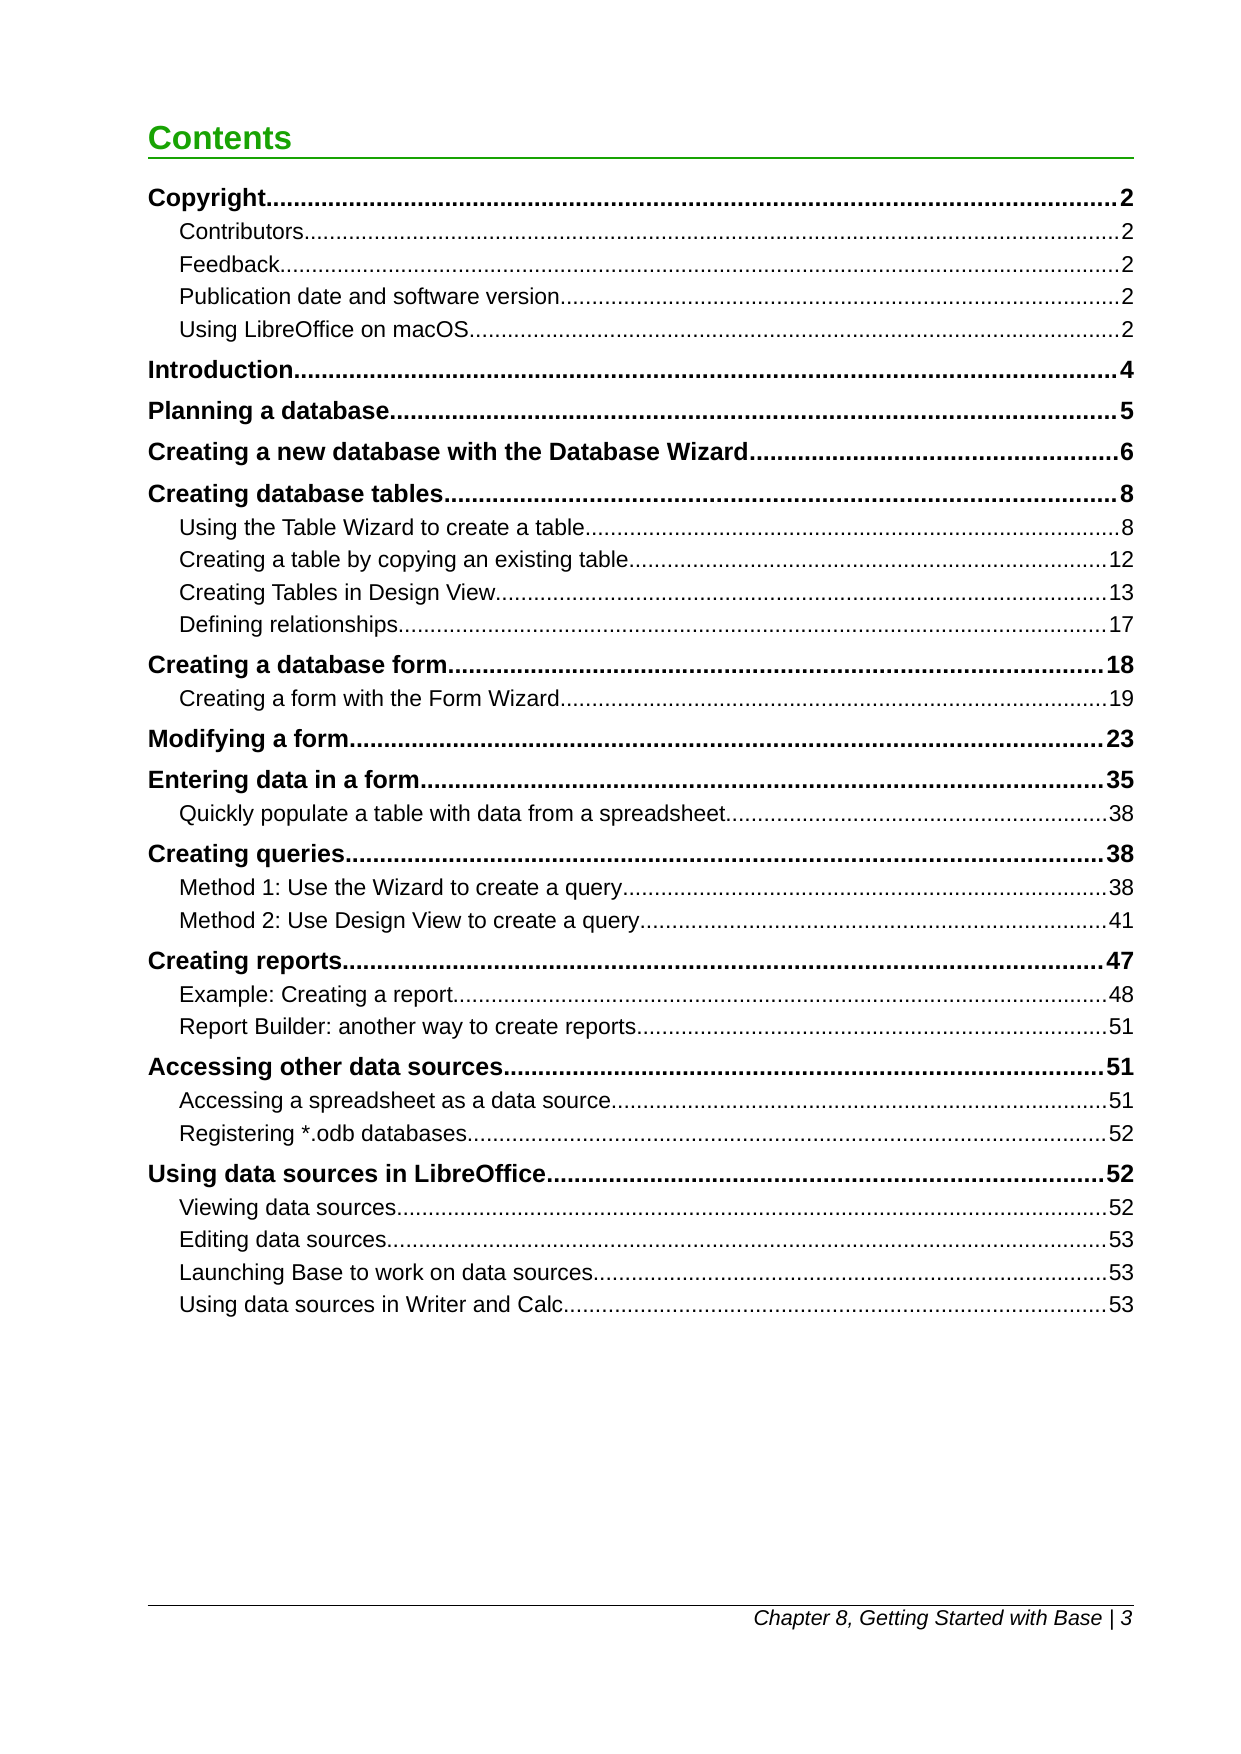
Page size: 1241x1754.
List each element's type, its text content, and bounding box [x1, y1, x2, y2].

text Example: Creating a report 48 [179, 981, 1134, 1007]
text Introduction 4 [148, 355, 1134, 383]
text Launching Base to work on data sources 53 [179, 1259, 1134, 1285]
text Planning a database 5 [148, 396, 1134, 425]
text Using data sources in LibreOffice 52 [148, 1158, 1134, 1187]
text Creating a table by copying an existing table 12 [179, 546, 1134, 572]
text Accessing other data sources 51 [148, 1052, 1134, 1081]
text Using data sources in Writer and Calc 53 [179, 1291, 1134, 1318]
text Editing data sources 53 [179, 1226, 1134, 1252]
text Viewing data sources 52 [179, 1193, 1134, 1220]
text Defining relationships 17 [179, 611, 1134, 638]
text Registering *.odb databases 52 [179, 1120, 1134, 1146]
text Method 1: Use the Wizard to create a query 38 [179, 874, 1134, 901]
text Entering data in a form 35 [148, 765, 1134, 794]
text Creating database tables 8 [148, 478, 1134, 507]
subtitle Contents [148, 118, 1134, 157]
text Creating a database form 18 [148, 650, 1134, 679]
text Quickly populate a table with data from a spreadsheet 38 [179, 800, 1134, 827]
text Creating a form with the Form Wizard 19 [179, 685, 1134, 712]
text Modifying a form 23 [148, 724, 1134, 753]
text Accessing a spreadsheet as a data source 51 [179, 1087, 1134, 1113]
text Feedback 2 [179, 251, 1134, 277]
text Report Builder: another way to create reports 51 [179, 1013, 1134, 1039]
text Publication date and software version 2 [179, 283, 1134, 310]
text Using LibreOffice on macOS 2 [179, 316, 1134, 342]
text Method 2: Use Design View to create a query 41 [179, 907, 1134, 933]
text Creating a new database with the Database Wizard 6 [148, 437, 1134, 466]
text Creating Tables in Design View 13 [179, 579, 1134, 605]
text Using the Table Wizard to create a table 8 [179, 513, 1134, 540]
text Copyright 2 [148, 183, 1134, 212]
text Creating queries 38 [148, 839, 1134, 868]
text Contributors 2 [179, 218, 1134, 244]
text Creating reports 47 [148, 946, 1134, 974]
